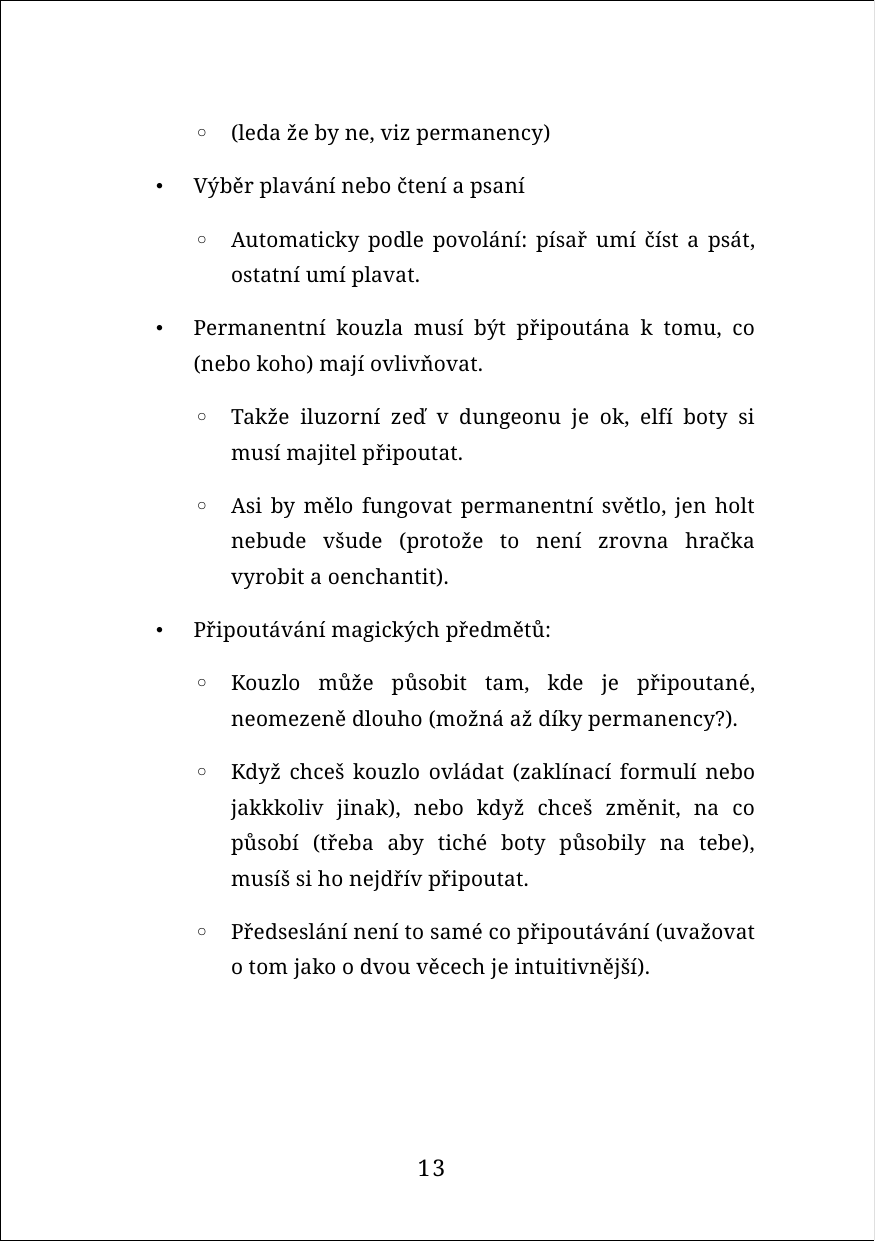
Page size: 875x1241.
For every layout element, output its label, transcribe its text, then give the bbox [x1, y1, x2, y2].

list Asi by mělo fungovat permanentní světlo, jen holt nebude všude (protože to není zrovna hračka vyrobit a oenchantit). [193, 491, 756, 590]
list Automaticky podle povolání: písař umí číst a psát, ostatní umí plavat. [193, 225, 756, 289]
list Předseslání není to samé co připoutávání (uvažovat o tom jako o dvou věcech je intuitivnější). [193, 917, 756, 981]
list Připoutávání magických předmětů: [156, 615, 756, 644]
list (leda že by ne, viz permanency) [193, 118, 756, 147]
list Když chceš kouzlo ovládat (zaklínací formulí nebo jakkkoliv jinak), nebo když chceš změnit, na co působí (třeba aby tiché boty působily na tebe), musíš si ho nejdřív připoutat. [193, 757, 756, 892]
list Takže iluzorní zeď v dungeonu je ok, elfí boty si musí majitel připoutat. [193, 402, 756, 466]
list Kouzlo může působit tam, kde je připoutané, neomezeně dlouho (možná až díky permanency?). [193, 668, 756, 732]
list Permanentní kouzla musí být připoutána k tomu, co (nebo koho) mají ovlivňovat. [156, 313, 756, 377]
list Výběr plavání nebo čtení a psaní [156, 171, 756, 200]
